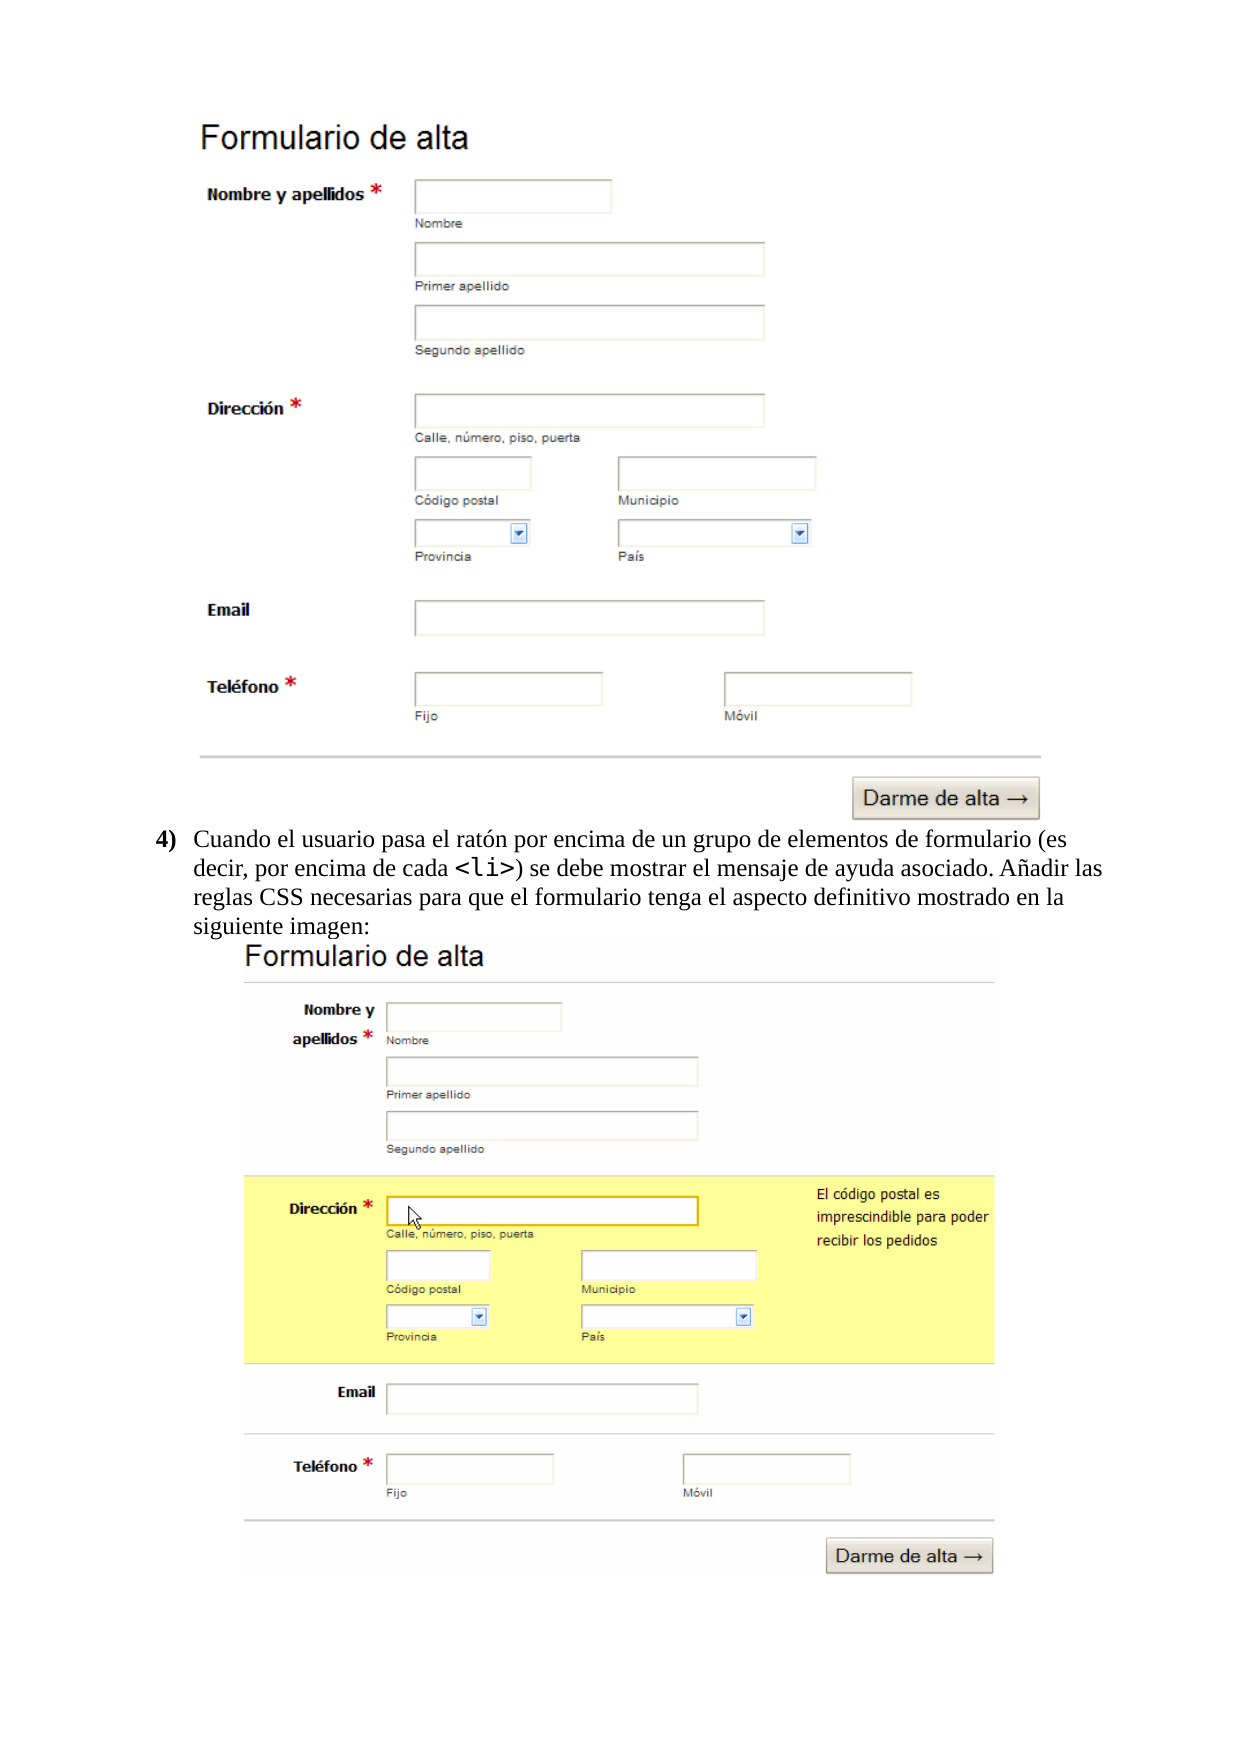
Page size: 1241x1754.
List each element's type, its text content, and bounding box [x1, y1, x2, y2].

list Cuando el usuario pasa el ratón por encima de un grupo de elementos de formulario (es decir, por encima de cada <li>) se debe mostrar el mensaje de ayuda asociado. Añadir las reglas CSS necesarias para que el formulario tenga el aspecto definitivo mostrado en la siguiente imagen: [156, 118, 1122, 940]
picture [242, 939, 998, 1577]
picture [196, 118, 1044, 825]
